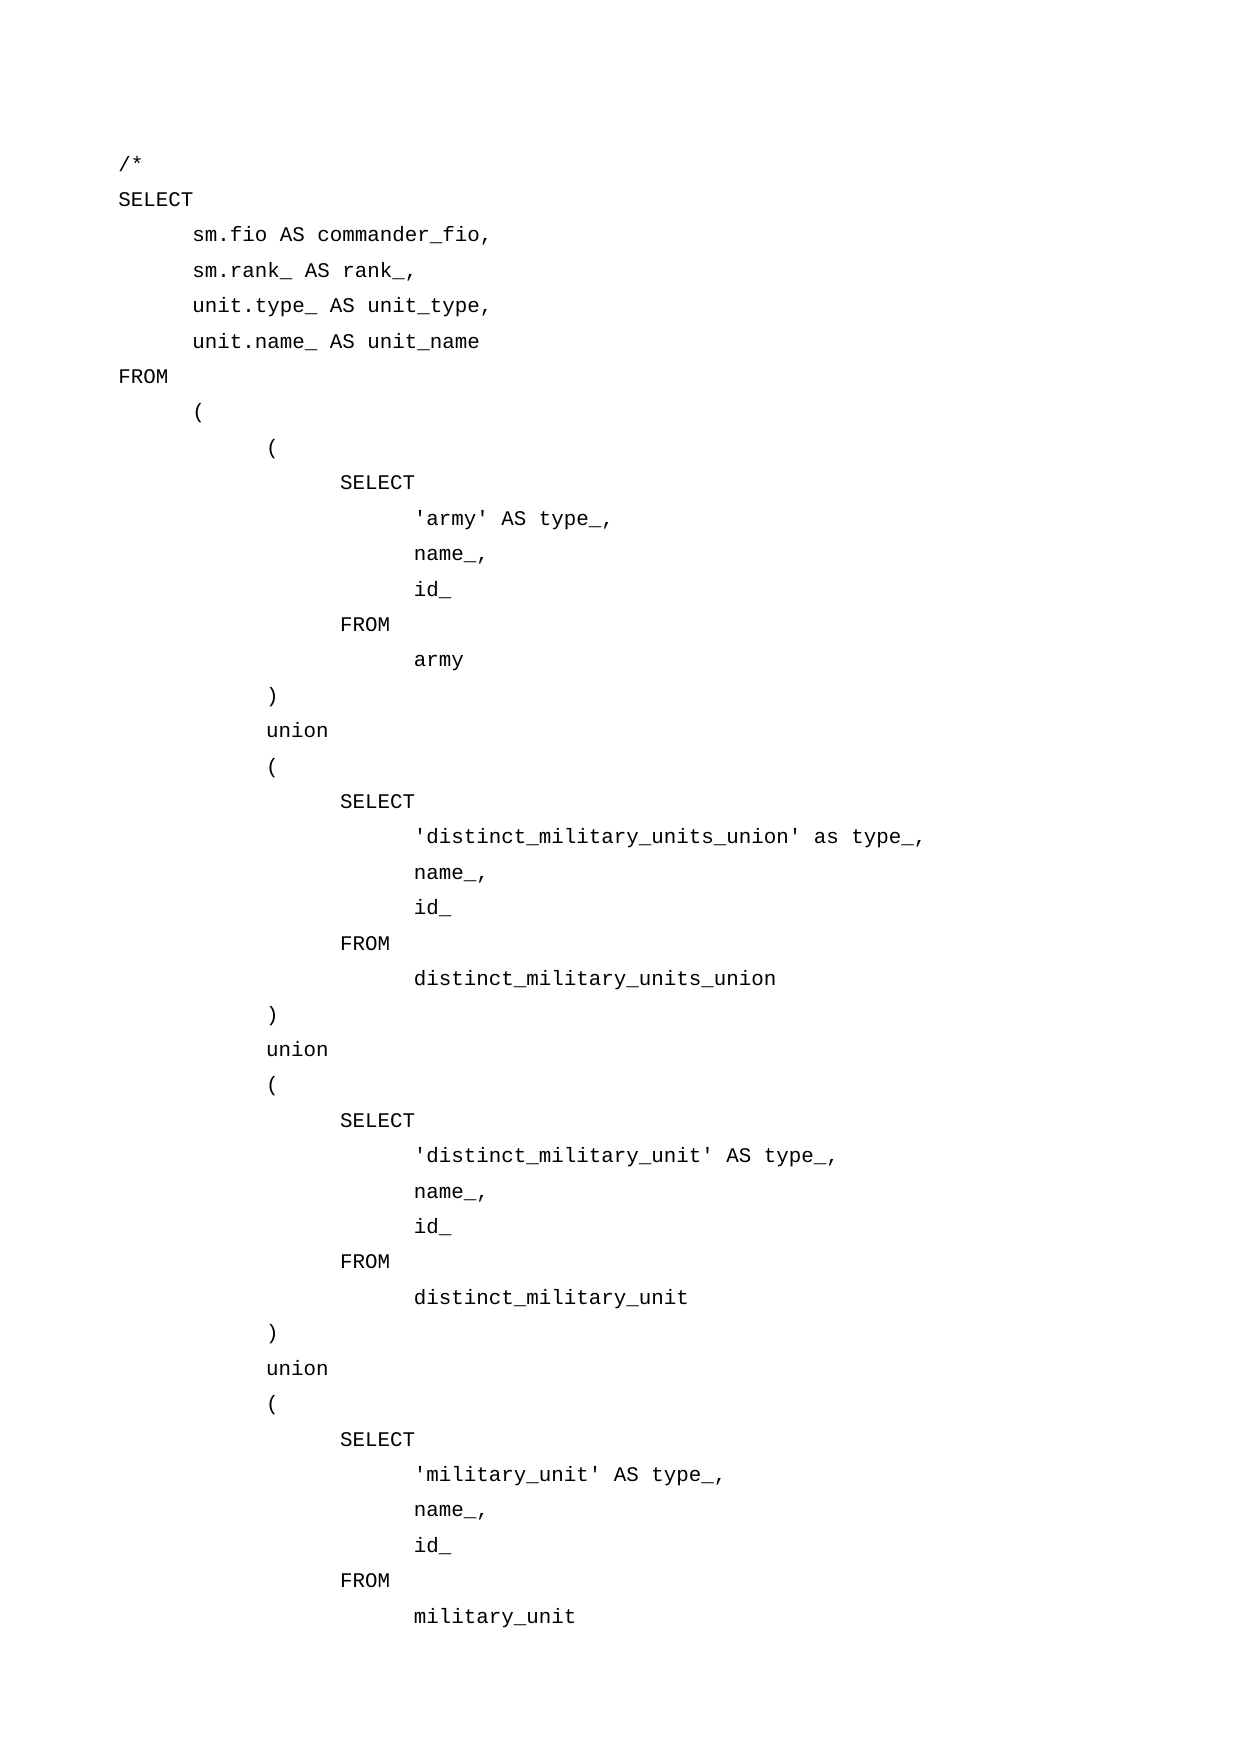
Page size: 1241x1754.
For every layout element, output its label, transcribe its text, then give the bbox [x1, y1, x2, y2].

text distinct_military_unit [118, 1287, 1122, 1311]
text ) [118, 685, 1122, 708]
text name_, [118, 543, 1122, 567]
text id_ [118, 578, 1122, 602]
text sm.rank_ AS rank_, [118, 260, 1122, 283]
text SELECT [118, 472, 1122, 496]
text FROM [118, 1251, 1122, 1275]
text unit.name_ AS unit_name [118, 331, 1122, 354]
text army [118, 649, 1122, 673]
text ( [118, 437, 1122, 461]
text 'distinct_military_unit' AS type_, [118, 1145, 1122, 1169]
text union [118, 720, 1122, 744]
text name_, [118, 1499, 1122, 1523]
text name_, [118, 862, 1122, 886]
text ( [118, 1074, 1122, 1098]
text FROM [118, 366, 1122, 390]
text union [118, 1358, 1122, 1381]
text ( [118, 401, 1122, 425]
text ( [118, 756, 1122, 779]
text FROM [118, 1570, 1122, 1594]
text /* [118, 153, 1122, 177]
text ) [118, 1322, 1122, 1346]
text FROM [118, 933, 1122, 956]
text SELECT [118, 791, 1122, 815]
text name_, [118, 1181, 1122, 1204]
text military_unit [118, 1606, 1122, 1629]
text FROM [118, 614, 1122, 638]
text 'army' AS type_, [118, 508, 1122, 531]
text sm.fio AS commander_fio, [118, 224, 1122, 248]
text 'distinct_military_units_union' as type_, [118, 826, 1122, 850]
text id_ [118, 897, 1122, 921]
text ) [118, 1003, 1122, 1027]
text union [118, 1039, 1122, 1063]
text id_ [118, 1535, 1122, 1558]
text SELECT [118, 1110, 1122, 1133]
text SELECT [118, 1428, 1122, 1452]
text ( [118, 1393, 1122, 1417]
text 'military_unit' AS type_, [118, 1464, 1122, 1488]
text SELECT [118, 189, 1122, 213]
text unit.type_ AS unit_type, [118, 295, 1122, 319]
text id_ [118, 1216, 1122, 1240]
text distinct_military_units_union [118, 968, 1122, 992]
